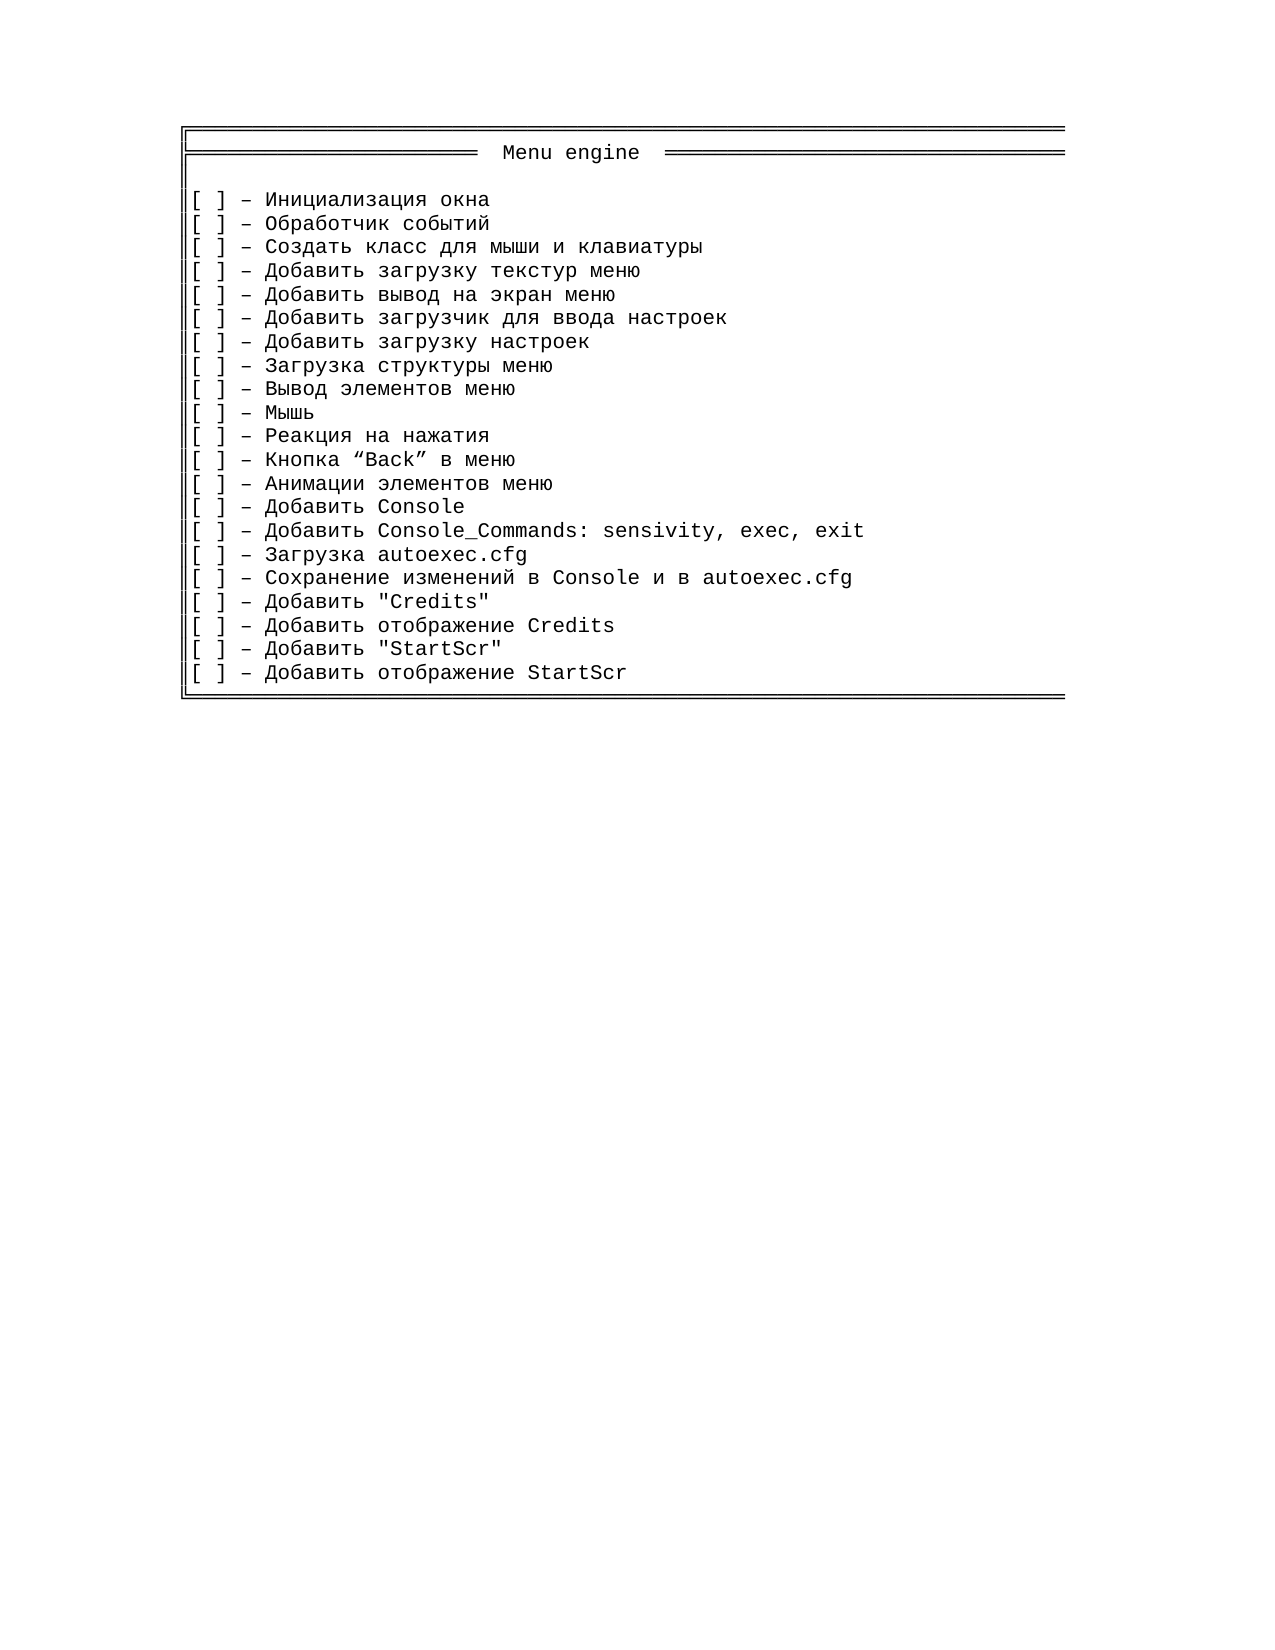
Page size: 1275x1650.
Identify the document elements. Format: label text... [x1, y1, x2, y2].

text ║[ ] – Добавить загрузку настроек [186, 331, 1186, 354]
text ║[ ] – Загрузка autoexec.cfg [186, 544, 1186, 567]
text ║[ ] – Добавить отображение Credits [186, 615, 1186, 638]
text ╚══════════════════════════════════════════════════════════════════════ [177, 686, 1186, 709]
text ║[ ] – Сохранение изменений в Console и в autoexec.cfg [177, 567, 1186, 591]
text ║[ ] – Добавить Console_Commands: sensivity, exec, exit [177, 520, 1186, 544]
text ║[ ] – Загрузка структуры меню [177, 354, 1186, 378]
text ║[ ] – Инициализация окна [177, 189, 1186, 213]
text ║[ ] – Добавить Console [177, 496, 1186, 520]
text ║[ ] – Вывод элементов меню [177, 378, 1186, 402]
text ║[ ] – Добавить загрузчик для ввода настроек [177, 307, 1186, 331]
text ╠═══════════════════════ Menu engine ════════════════════════════════ [182, 142, 1186, 165]
text ║[ ] – Добавить "StartScr" [177, 638, 1186, 662]
text ║ [177, 165, 1186, 189]
text ║[ ] – Анимации элементов меню [186, 473, 1186, 496]
text ║[ ] – Создать класс для мыши и клавиатуры [177, 236, 1186, 260]
text ║[ ] – Реакция на нажатия [177, 426, 1186, 449]
text ║[ ] – Добавить вывод на экран меню [186, 284, 1186, 307]
text ║[ ] – Мышь [186, 402, 1186, 426]
text ║[ ] – Добавить загрузку текстур меню [177, 260, 1186, 284]
text ║[ ] – Обработчик событий [186, 213, 1186, 236]
text ║[ ] – Добавить отображение StartScr [177, 662, 1186, 686]
text ║[ ] – Кнопка “Back” в меню [177, 449, 1186, 473]
text ╔══════════════════════════════════════════════════════════════════════ [177, 118, 1186, 142]
text ║[ ] – Добавить "Credits" [177, 591, 1186, 615]
